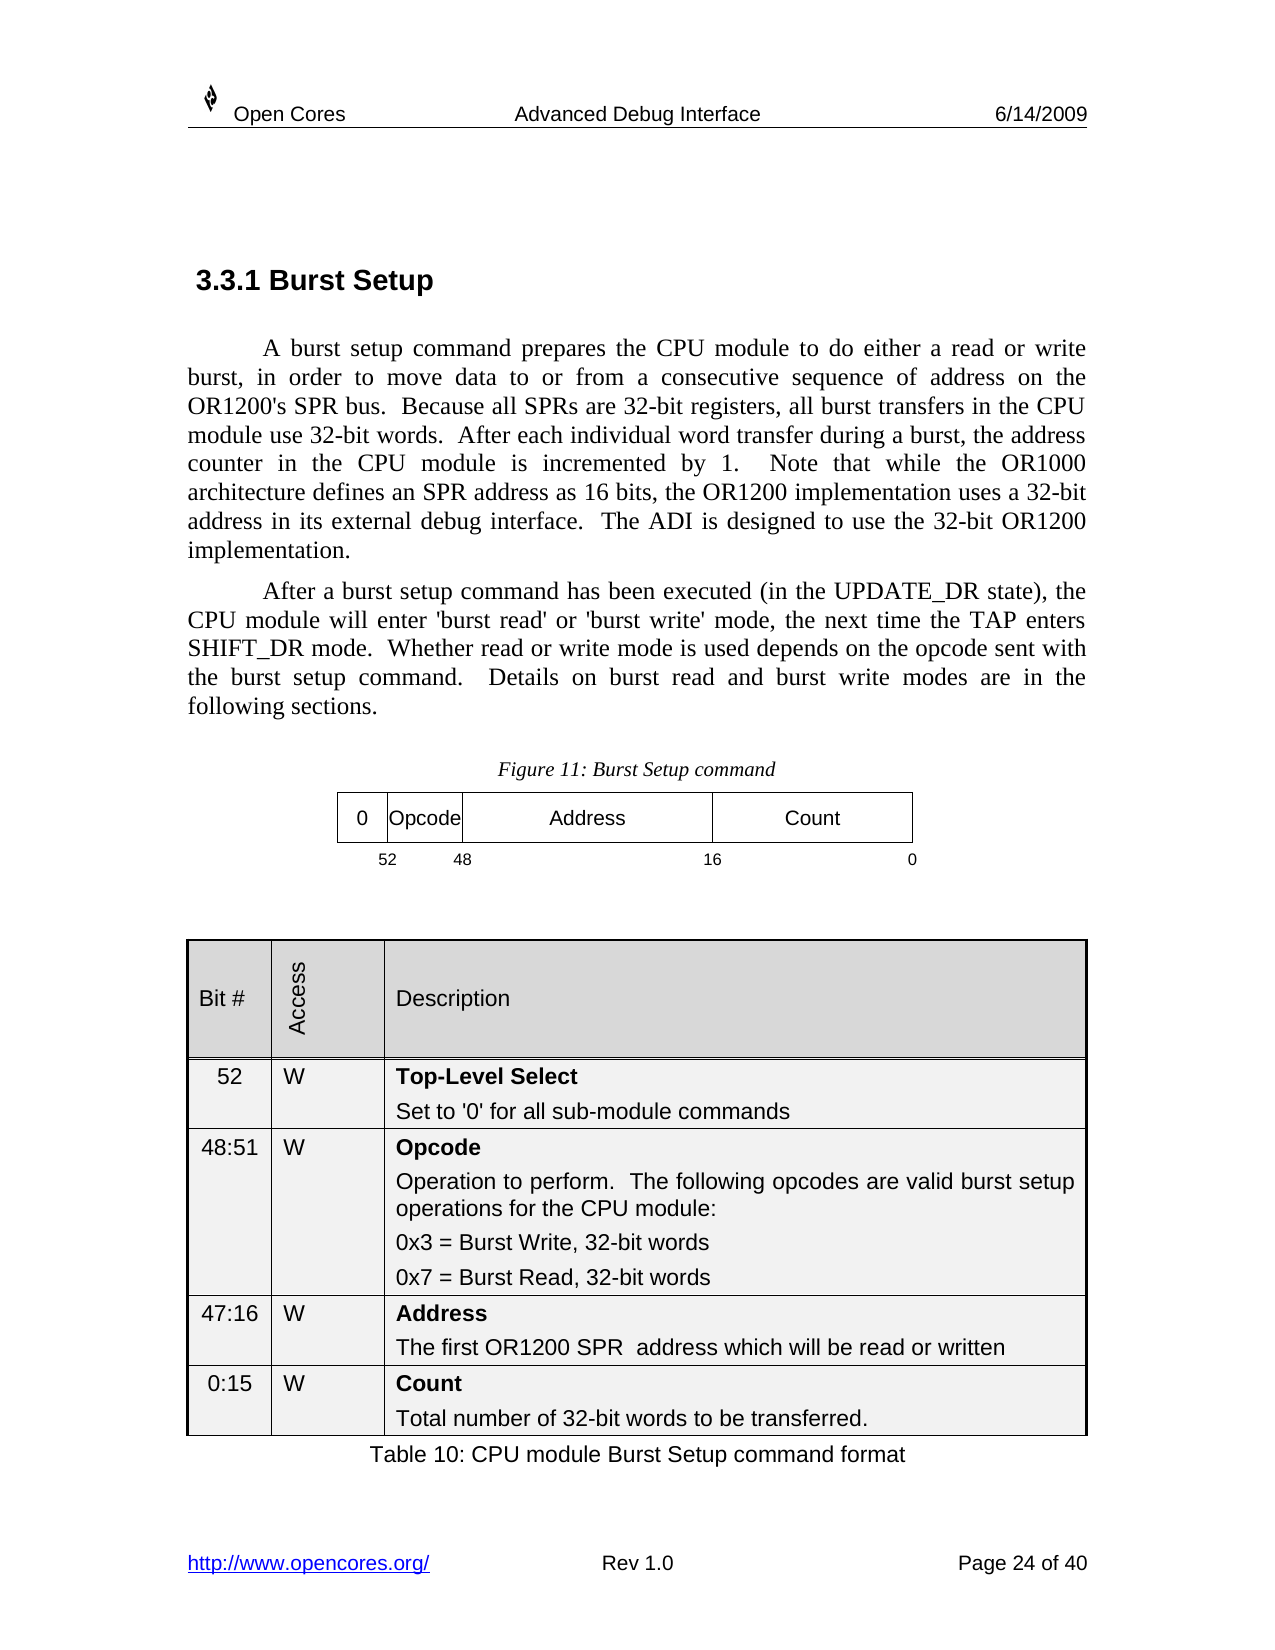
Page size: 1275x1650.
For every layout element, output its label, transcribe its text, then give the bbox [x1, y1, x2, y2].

text After a burst setup command has been executed (in the UPDATE_DR state), the CPU module will enter 'burst read' or 'burst write' mode, the next time the TAP enters SHIFT_DR mode. Whether read or write mode is used depends on the opcode sent with the burst setup command. Details on burst read and burst write modes are in the following sections. [187, 576, 1087, 720]
table_cell W [272, 1060, 384, 1128]
text A burst setup command prepares the CPU module to do either a read or write burst, in order to move data to or from a consecutive sequence of address on the OR1200's SPR bus. Because all SPRs are 32-bit registers, all burst transfers in the CPU module use 32-bit words. After each individual word transfer during a burst, the address counter in the CPU module is incremented by 1. Note that while the OR1000 architecture defines an SPR address as 16 bits, the OR1200 implementation uses a 32-bit address in its external debug interface. The ADI is designed to use the 32-bit OR1200 implementation. [187, 333, 1087, 563]
table_header Bit # [189, 941, 271, 1057]
table_cell Opcode Operation to perform. The following opcodes are valid burst setup operations for the CPU module: 0x3 = Burst Write, 32-bit words 0x7 = Burst Read, 32-bit words [385, 1129, 1085, 1294]
table_cell W [272, 1366, 384, 1435]
table_cell 47:16 [189, 1296, 271, 1365]
table_cell 0:15 [189, 1366, 271, 1435]
table_cell Count Total number of 32-bit words to be transferred. [385, 1366, 1085, 1435]
table_cell 48:51 [189, 1129, 271, 1294]
table_cell W [272, 1296, 384, 1365]
table_header Description [385, 941, 1085, 1057]
table_cell Address The first OR1200 SPR address which will be read or written [385, 1296, 1085, 1365]
table_cell Top-Level Select Set to '0' for all sub-module commands [385, 1060, 1085, 1128]
table_header Access [272, 941, 384, 1057]
table_cell W [272, 1129, 384, 1294]
text Table 10: CPU module Burst Setup command format [187, 1441, 1087, 1467]
table_cell 52 [189, 1060, 271, 1128]
text Figure 11: Burst Setup command [337, 757, 938, 781]
subtitle Burst Setup [187, 262, 1087, 296]
